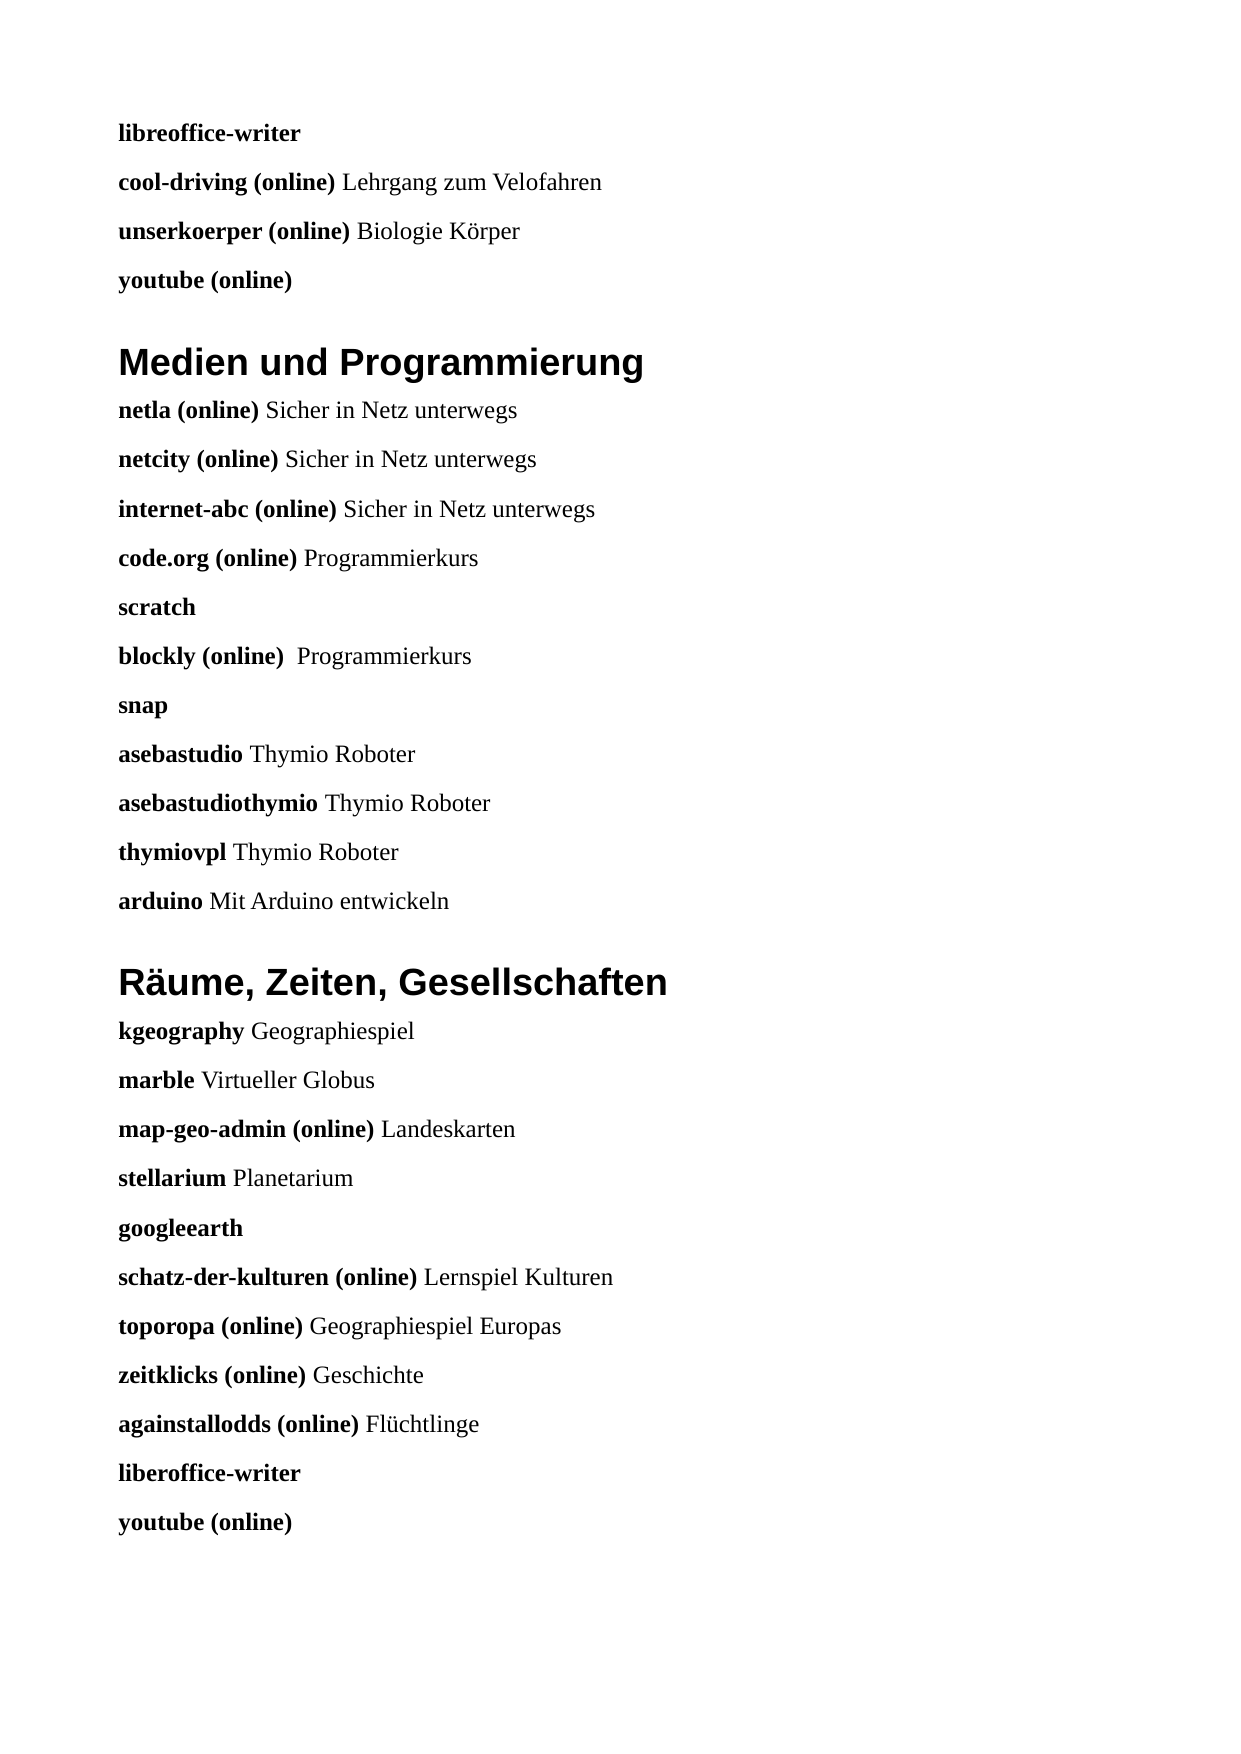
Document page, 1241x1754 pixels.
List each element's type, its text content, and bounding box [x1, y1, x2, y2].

text kgeography Geographiespiel [118, 1016, 1122, 1045]
text googleearth [118, 1213, 1122, 1241]
text unserkoerper (online) Biologie Körper [118, 216, 1122, 245]
text map-geo-admin (online) Landeskarten [118, 1114, 1122, 1143]
text zeitklicks (online) Geschichte [118, 1360, 1122, 1388]
text asebastudiothymio Thymio Roboter [118, 788, 1122, 817]
text code.org (online) Programmierkurs [118, 543, 1122, 571]
text stellarium Planetarium [118, 1163, 1122, 1192]
text scratch [118, 592, 1122, 621]
text blockly (online) Programmierkurs [118, 641, 1122, 669]
text snap [118, 690, 1122, 719]
text youtube (online) [118, 265, 1122, 294]
text cool-driving (online) Lehrgang zum Velofahren [118, 167, 1122, 196]
text marble Virtueller Globus [118, 1065, 1122, 1094]
text arduino Mit Arduino entwickeln [118, 886, 1122, 915]
text asebastudio Thymio Roboter [118, 739, 1122, 768]
text internet-abc (online) Sicher in Netz unterwegs [118, 494, 1122, 522]
text againstallodds (online) Flüchtlinge [118, 1409, 1122, 1438]
text libreoffice-writer [118, 118, 1122, 147]
subtitle Medien und Programmierung [118, 339, 1122, 383]
text netcity (online) Sicher in Netz unterwegs [118, 444, 1122, 473]
text youtube (online) [118, 1507, 1122, 1536]
subtitle Räume, Zeiten, Gesellschaften [118, 960, 1122, 1004]
text thymiovpl Thymio Roboter [118, 837, 1122, 866]
text schatz-der-kulturen (online) Lernspiel Kulturen [118, 1262, 1122, 1290]
text liberoffice-writer [118, 1458, 1122, 1487]
text netla (online) Sicher in Netz unterwegs [118, 396, 1122, 424]
text toporopa (online) Geographiespiel Europas [118, 1311, 1122, 1339]
